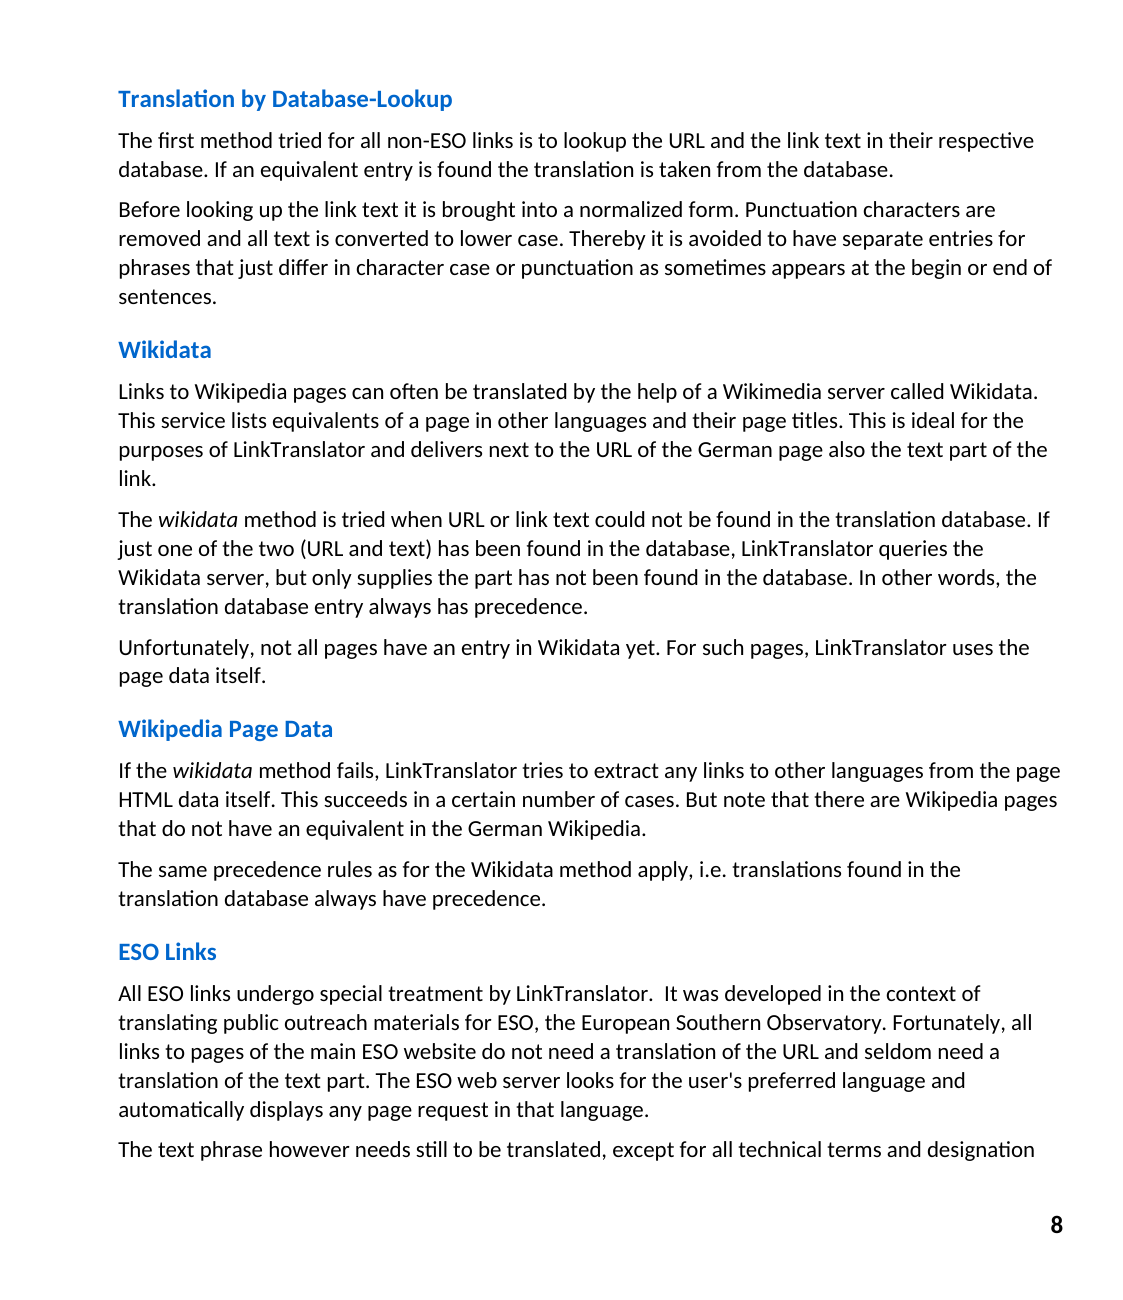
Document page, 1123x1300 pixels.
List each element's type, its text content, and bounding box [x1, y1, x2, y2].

text The first method tried for all non-ESO links is to lookup the URL and the link text in their respective database. If an equivalent entry is found the translation is taken from the database. [118, 125, 1063, 183]
text The text phrase however needs still to be translated, except for all technical terms and designation [118, 1134, 1063, 1163]
subtitle Wikipedia Page Data [118, 713, 1063, 744]
text All ESO links undergo special treatment by LinkTranslator. It was developed in the context of translating public outreach materials for ESO, the European Southern Observatory. Fortunately, all links to pages of the main ESO website do not need a translation of the URL and seldom need a translation of the text part. The ESO web server looks for the user's preferred language and automatically displays any page request in that language. [118, 978, 1063, 1123]
text The same precedence rules as for the Wikidata method apply, i.e. translations found in the translation database always have precedence. [118, 854, 1063, 912]
text If the wikidata method fails, LinkTranslator tries to extract any links to other languages from the page HTML data itself. This succeeds in a certain number of cases. But note that there are Wikipedia pages that do not have an equivalent in the German Wikipedia. [118, 756, 1063, 842]
text Before looking up the link text it is brought into a normalized form. Punctuation characters are removed and all text is converted to lower case. Thereby it is avoided to have separate entries for phrases that just differ in character case or punctuation as sometimes appears at the begin or end of sentences. [118, 195, 1063, 311]
subtitle Translation by Database-Lookup [118, 83, 1063, 113]
text The wikidata method is tried when URL or link text could not be found in the translation database. If just one of the two (URL and text) has been found in the database, LinkTranslator queries the Wikidata server, but only supplies the part has not been found in the database. In other words, the translation database entry always has precedence. [118, 504, 1063, 620]
text Links to Wikipedia pages can often be translated by the help of a Wikimedia server called Wikidata. This service lists equivalents of a page in other languages and their page titles. This is ideal for the purposes of LinkTranslator and delivers next to the URL of the German page also the text part of the link. [118, 376, 1063, 492]
text Unfortunately, not all pages have an entry in Wikidata yet. For such pages, LinkTranslator uses the page data itself. [118, 632, 1063, 689]
subtitle ESO Links [118, 936, 1063, 966]
subtitle Wikidata [118, 334, 1063, 365]
